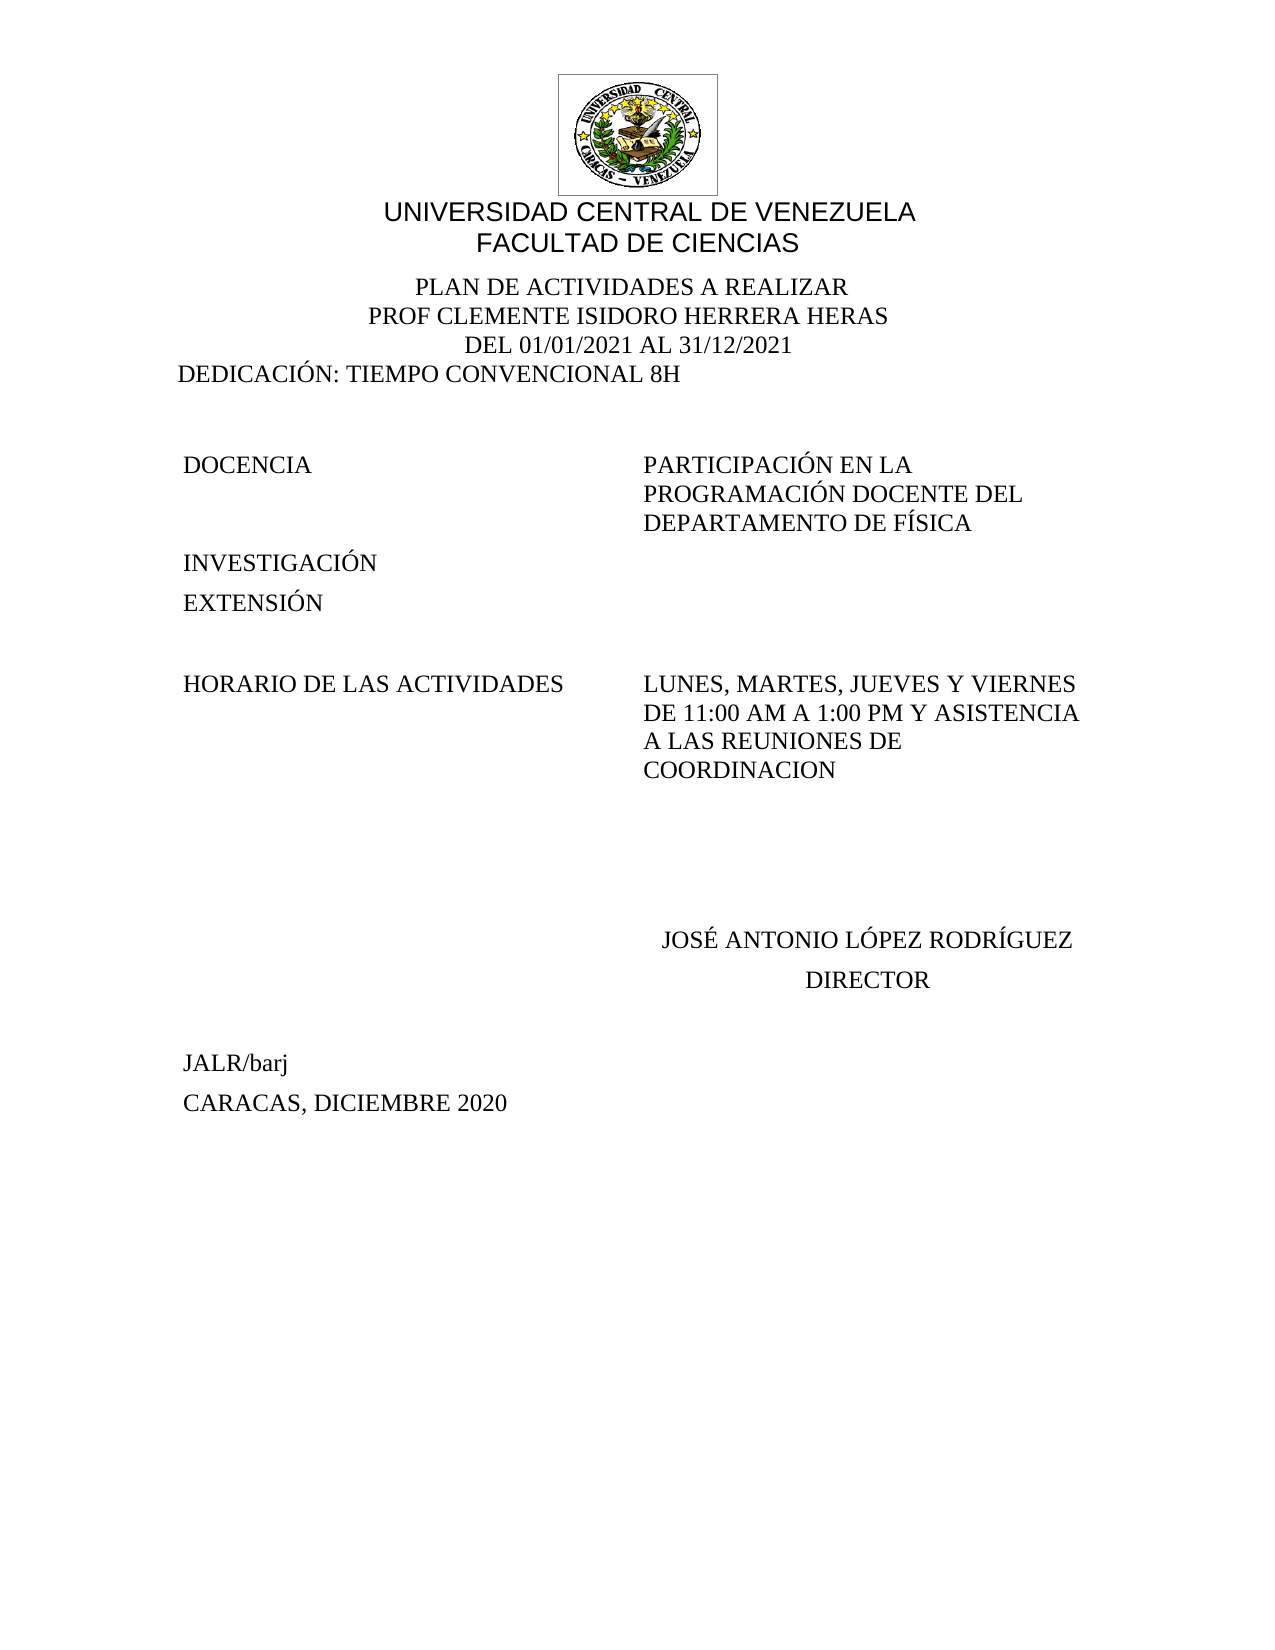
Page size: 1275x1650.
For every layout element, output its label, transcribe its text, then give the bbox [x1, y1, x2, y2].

table_cell CARACAS, diciembre 2020 [177, 1083, 637, 1123]
table_cell JALR/barj [177, 1043, 637, 1083]
table_header JOSÉ ANTONIO LÓPEZ RODRÍGUEZ [638, 876, 1098, 959]
table_header [177, 876, 637, 959]
table_cell [177, 959, 637, 1042]
text DEL 01/01/2021 al 31/12/2021 [177, 330, 1086, 359]
text dedicación: Tiempo Convencional 8H [177, 359, 1086, 387]
table_cell [638, 543, 1098, 583]
text PLAN DE ACTIVIDADES A REALIZAR [177, 272, 1086, 301]
table_header PARTICIPACIÓN EN LA PROGRAMACIÓN DOCENTE DEL DEPARTAMENTO DE FÍSICA [638, 445, 1098, 543]
table_cell HORARIO DE LAS ACTIVIDADES [177, 663, 637, 790]
table_cell [638, 623, 1098, 663]
table_header DOCENCIA [177, 445, 637, 543]
table_cell [638, 1083, 1098, 1123]
table_cell LUNES, MARTES, JUEVES Y VIERNES DE 11:00 AM A 1:00 PM Y ASISTENCIA A LAS REUNIONES DE COORDINACION [638, 663, 1098, 790]
table_cell [638, 1043, 1098, 1083]
table_cell [177, 623, 637, 663]
table_cell DIRECTOR [638, 959, 1098, 1042]
table_cell investigación [177, 543, 637, 583]
text PROF Clemente Isidoro Herrera Heras [177, 301, 1086, 330]
table_cell [638, 583, 1098, 623]
table_cell extensión [177, 583, 637, 623]
